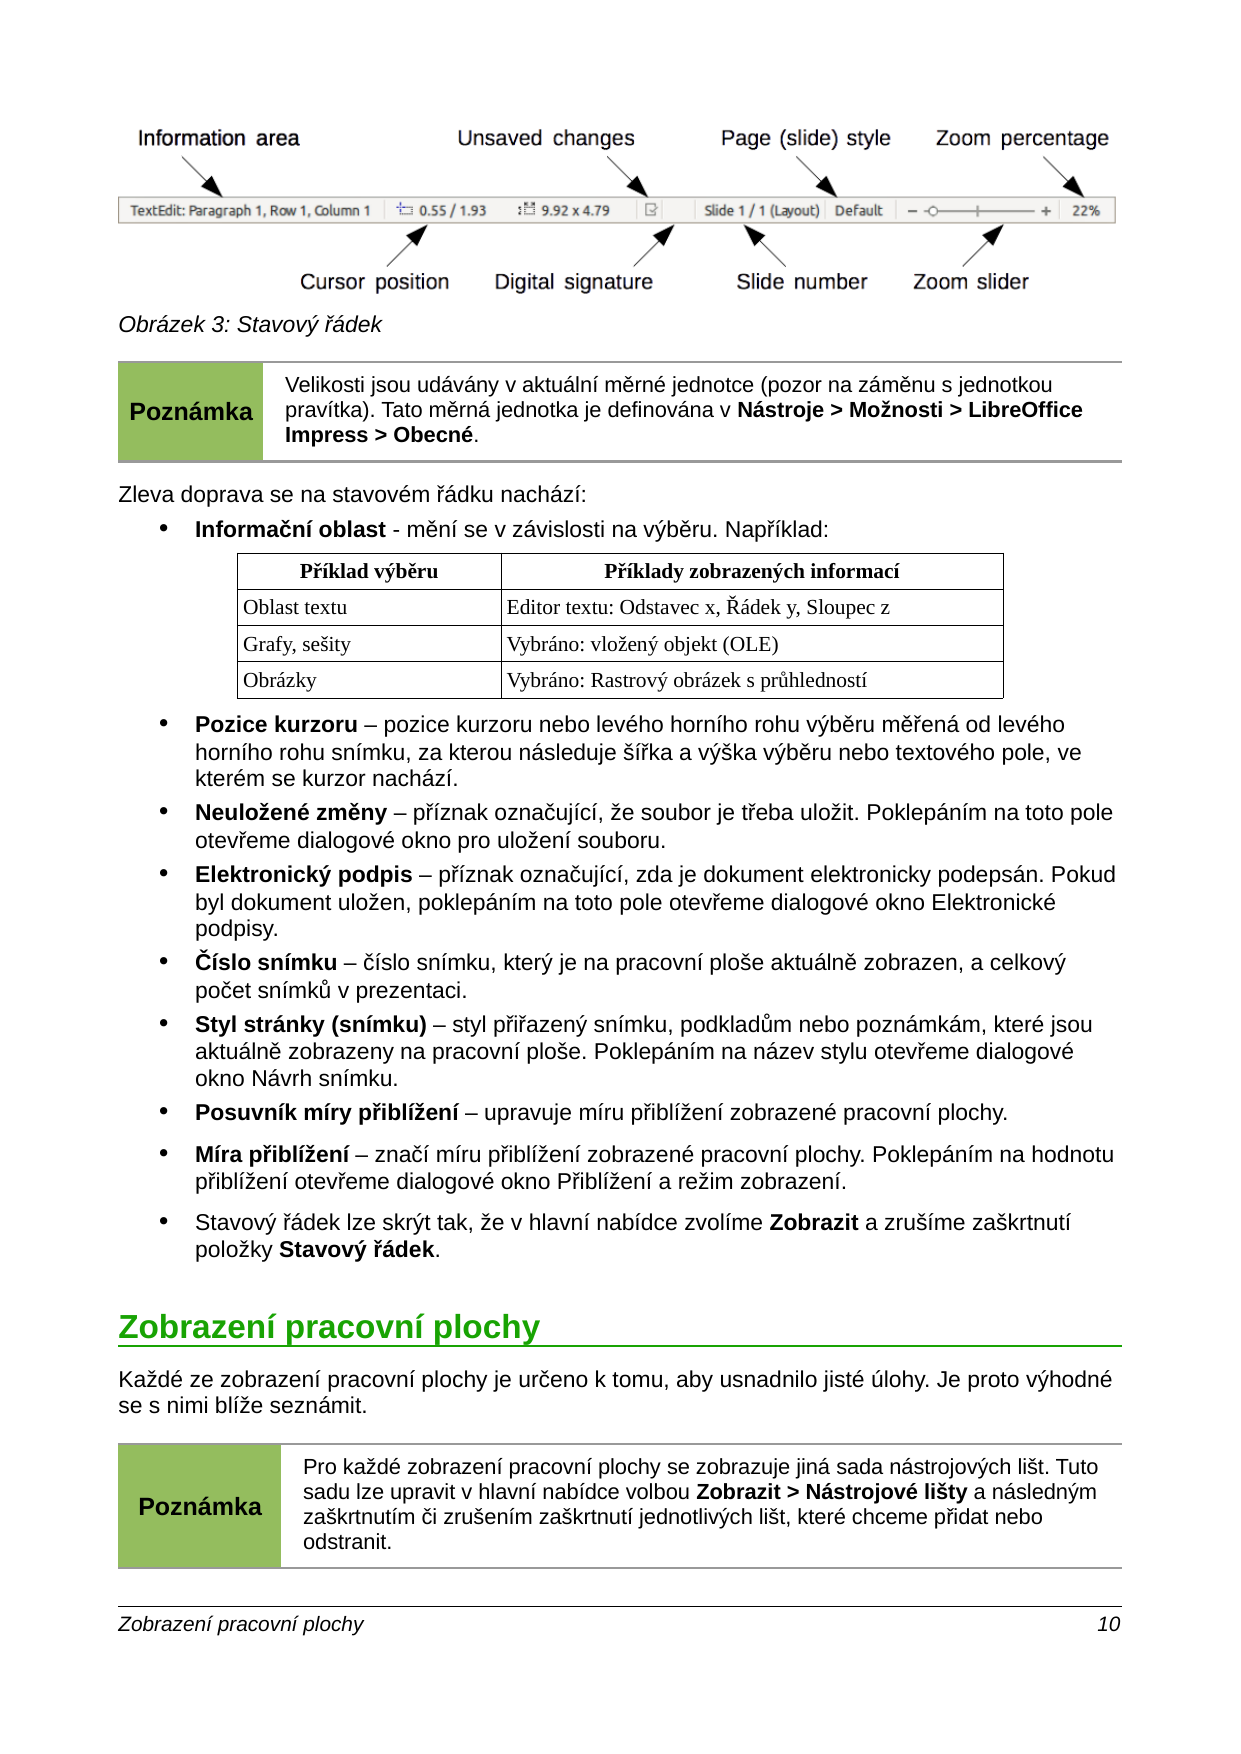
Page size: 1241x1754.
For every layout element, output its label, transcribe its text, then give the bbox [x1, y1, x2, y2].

table_header Velikosti jsou udávány v aktuální měrné jednotce (pozor na záměnu s jednotkou pravítka). Tato měrná jednotka je definována v Nástroje > Možnosti > LibreOffice Impress > Obecné. [264, 363, 1122, 460]
list Každé ze zobrazení pracovní plochy je určeno k tomu, aby usnadnilo jisté úlohy. Je proto výhodné se s nimi blíže seznámit. [118, 1366, 1122, 1419]
table_cell Vybráno: Rastrový obrázek s průhledností [502, 662, 1003, 697]
list Číslo snímku – číslo snímku, který je na pracovní ploše aktuálně zobrazen, a celkový počet snímků v prezentaci. [156, 947, 1122, 1003]
list Posuvník míry přiblížení – upravuje míru přiblížení zobrazené pracovní plochy. [156, 1097, 1122, 1126]
list Styl stránky (snímku) – styl přiřazený snímku, podkladům nebo poznámkám, které jsou aktuálně zobrazeny na pracovní ploše. Poklepáním na název stylu otevřeme dialogové okno Návrh snímku. [156, 1009, 1122, 1091]
table_header Poznámka [118, 1445, 281, 1567]
table_header Pro každé zobrazení pracovní plochy se zobrazuje jiná sada nástrojových lišt. Tuto sadu lze upravit v hlavní nabídce volbou Zobrazit > Nástrojové lišty a následným zaškrtnutím či zrušením zaškrtnutí jednotlivých lišt, které chceme přidat nebo odstranit. [281, 1445, 1122, 1567]
table_header Poznámka [118, 363, 263, 460]
list Pozice kurzoru – pozice kurzoru nebo levého horního rohu výběru měřená od levého horního rohu snímku, za kterou následuje šířka a výška výběru nebo textového pole, ve kterém se kurzor nachází. [156, 709, 1122, 791]
list Míra přiblížení – značí míru přiblížení zobrazené pracovní plochy. Poklepáním na hodnotu přiblížení otevřeme dialogové okno Přiblížení a režim zobrazení. [156, 1139, 1122, 1194]
table_cell Editor textu: Odstavec x, Řádek y, Sloupec z [502, 590, 1003, 625]
subtitle Zobrazení pracovní plochy [118, 1307, 1122, 1345]
table_header Příklady zobrazených informací [502, 554, 1003, 589]
table_cell Oblast textu [238, 590, 501, 625]
list Stavový řádek lze skrýt tak, že v hlavní nabídce zvolíme Zobrazit a zrušíme zaškrtnutí položky Stavový řádek. [156, 1207, 1122, 1262]
picture [118, 118, 1123, 300]
list Informační oblast - mění se v závislosti na výběru. Například: [156, 514, 1122, 543]
list Zleva doprava se na stavovém řádku nachází: [118, 481, 1122, 508]
list Neuložené změny – příznak označující, že soubor je třeba uložit. Poklepáním na toto pole otevřeme dialogové okno pro uložení souboru. [156, 797, 1122, 853]
table_header Příklad výběru [238, 554, 501, 589]
table_cell Obrázky [238, 662, 501, 697]
table_cell Vybráno: vložený objekt (OLE) [502, 626, 1003, 661]
list Elektronický podpis – příznak označující, zda je dokument elektronicky podepsán. Pokud byl dokument uložen, poklepáním na toto pole otevřeme dialogové okno Elektronické podpisy. [156, 859, 1122, 941]
text Obrázek 3: Stavový řádek [118, 311, 1122, 337]
table_cell Grafy, sešity [238, 626, 501, 661]
